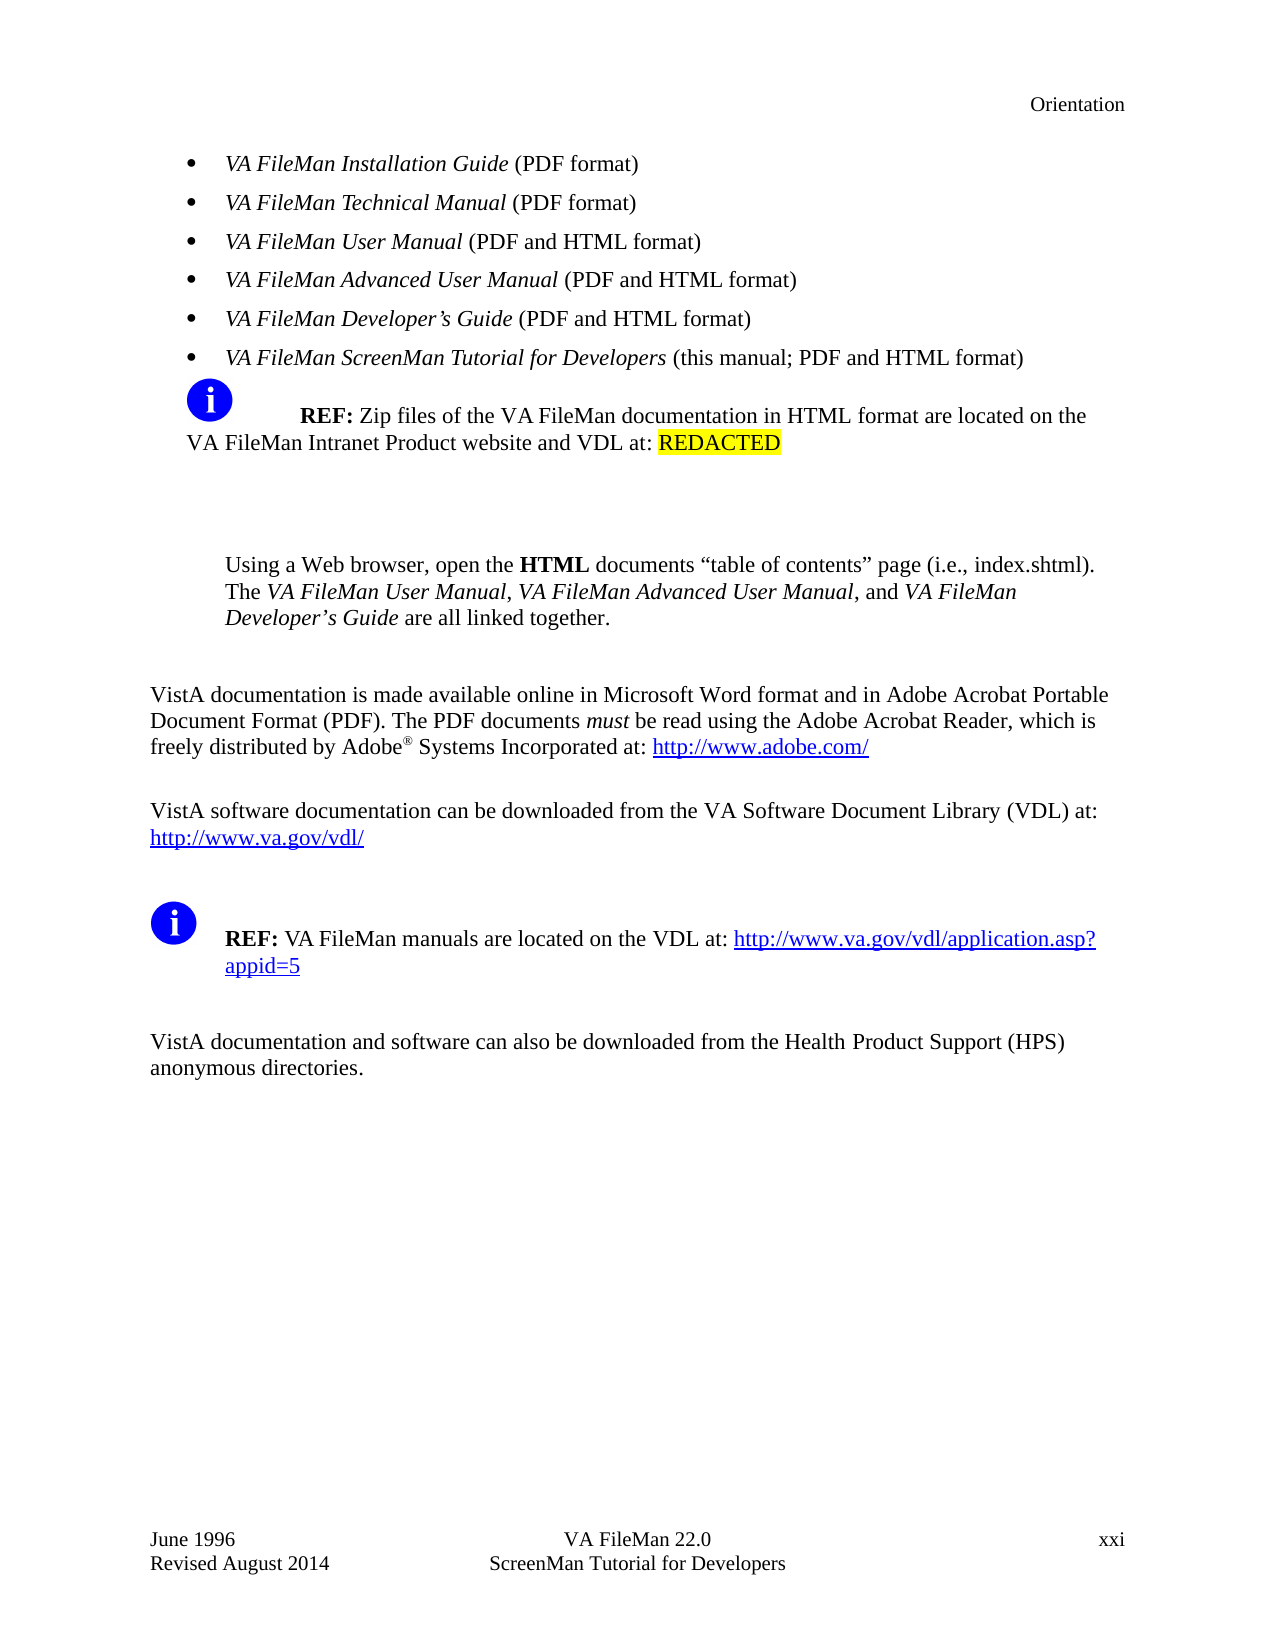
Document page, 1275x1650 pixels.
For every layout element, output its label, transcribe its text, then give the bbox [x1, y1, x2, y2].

list VA FileMan ScreenMan Tutorial for Developers (this manual; PDF and HTML format) [187, 344, 1125, 371]
list VA FileMan Installation Guide (PDF format) [187, 150, 1125, 176]
list VA FileMan Technical Manual (PDF format) [187, 189, 1125, 215]
picture [150, 900, 197, 947]
text VistA software documentation can be downloaded from the VA Software Document Library (VDL) at: http://www.va.gov/vdl/ [150, 797, 1125, 850]
list VA FileMan User Manual (PDF and HTML format) [187, 228, 1125, 254]
text REF: Zip files of the VA FileMan documentation in HTML format are located on the VA FileMan Intranet Product website and VDL at: REDACTED [186, 377, 1125, 455]
list VA FileMan Developer’s Guide (PDF and HTML format) [187, 305, 1125, 332]
text VistA documentation and software can also be downloaded from the Health Product Support (HPS) anonymous directories. [150, 1028, 1125, 1081]
text Using a Web browser, open the HTML documents “table of contents” page (i.e., index.shtml). The VA FileMan User Manual, VA FileMan Advanced User Manual, and VA FileMan Developer’s Guide are all linked together. [150, 499, 1125, 631]
text VistA documentation is made available online in Microsoft Word format and in Adobe Acrobat Portable Document Format (PDF). The PDF documents must be read using the Adobe Acrobat Reader, which is freely distributed by Adobe® Systems Incorporated at: http://www.adobe.com/ [150, 681, 1125, 760]
picture [186, 376, 233, 424]
text REF: VA FileMan manuals are located on the VDL at: http://www.va.gov/vdl/application.asp?appid=5 [150, 900, 1125, 978]
list VA FileMan Advanced User Manual (PDF and HTML format) [187, 267, 1125, 293]
